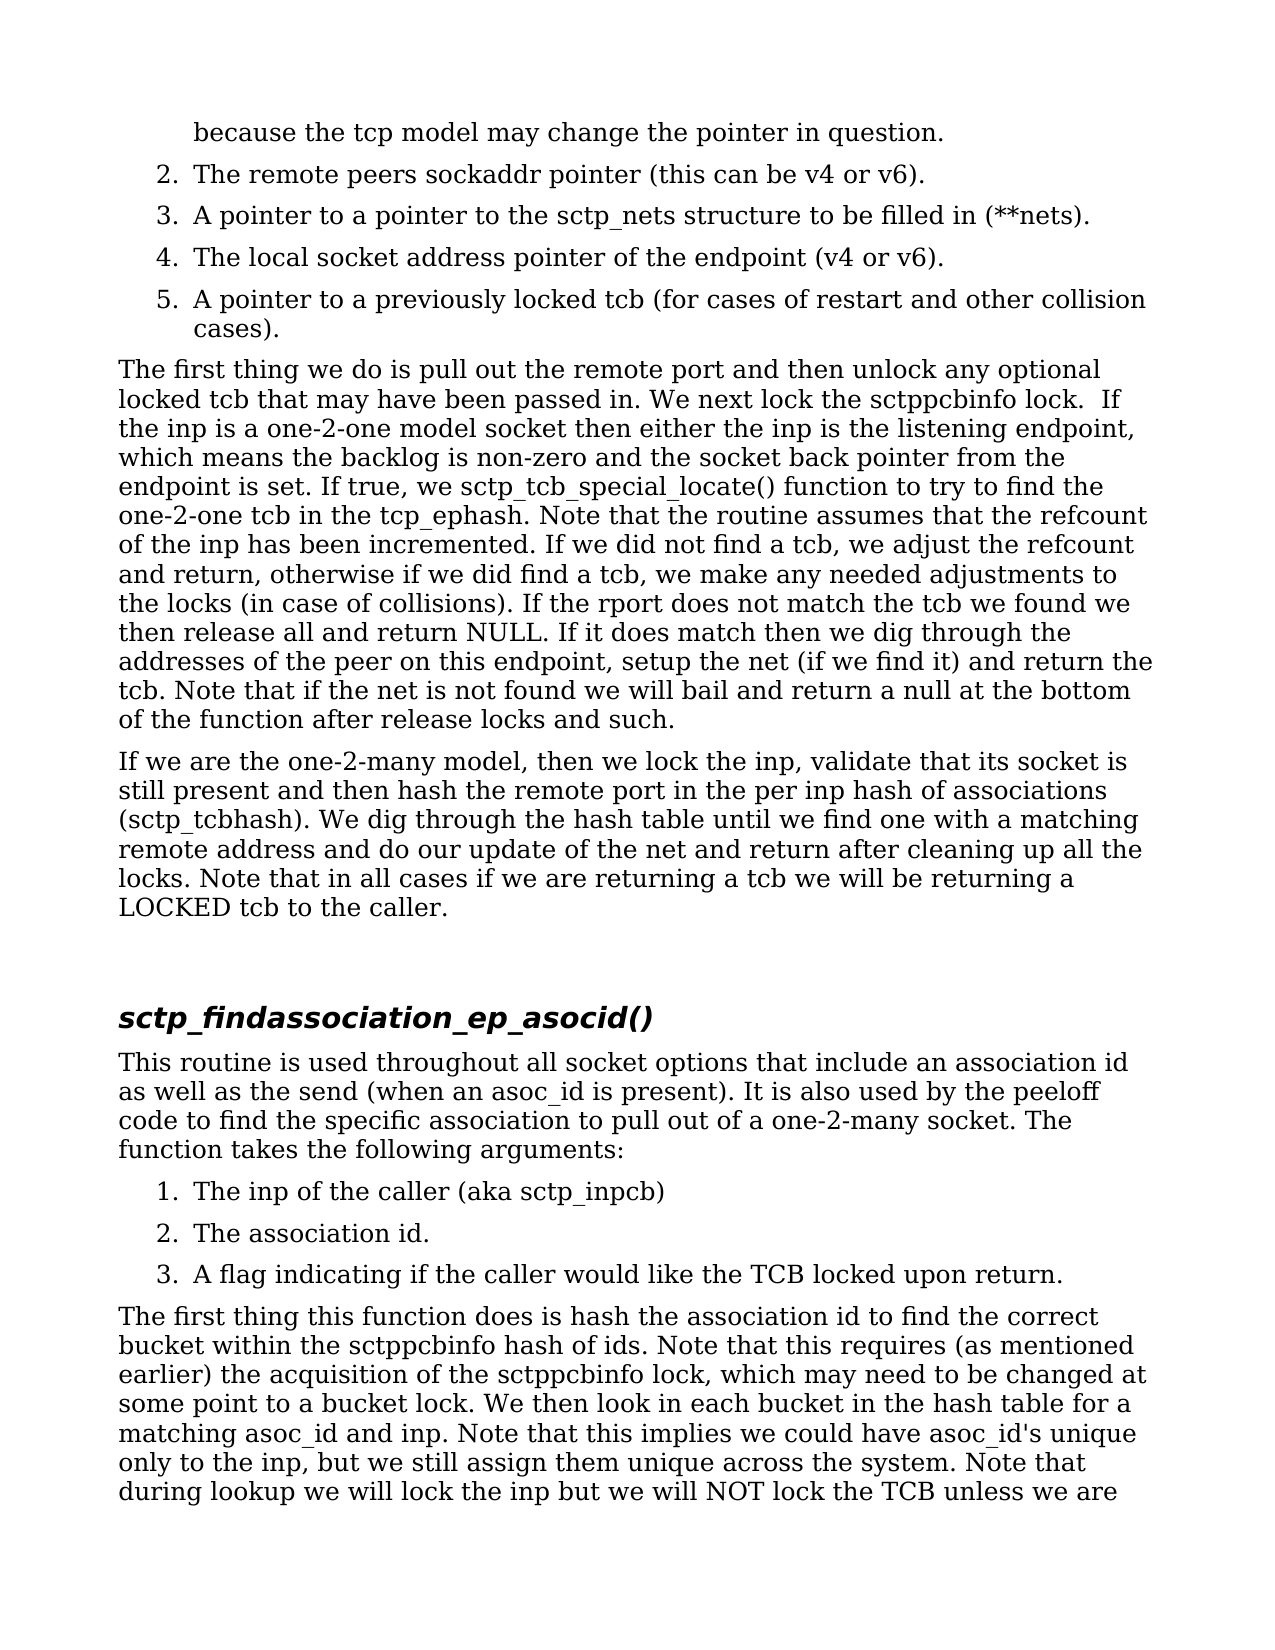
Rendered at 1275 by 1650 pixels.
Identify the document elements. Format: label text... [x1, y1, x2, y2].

list The remote peers sockaddr pointer (this can be v4 or v6). [156, 160, 1157, 189]
text The first thing this function does is hash the association id to find the correct bucket within the sctppcbinfo hash of ids. Note that this requires (as mentioned earlier) the acquisition of the sctppcbinfo lock, which may need to be changed at some point to a bucket lock. We then look in each bucket in the hash table for a matching asoc_id and inp. Note that this implies we could have asoc_id's unique only to the inp, but we still assign them unique across the system. Note that during lookup we will lock the inp but we will NOT lock the TCB unless we are [118, 1302, 1157, 1506]
list The association id. [156, 1219, 1157, 1248]
list The inp of the caller (aka sctp_inpcb) [156, 1177, 1157, 1206]
subtitle sctp_findassociation_ep_asocid() [118, 1001, 1157, 1035]
text The first thing we do is pull out the remote port and then unlock any optional locked tcb that may have been passed in. We next lock the sctppcbinfo lock. If the inp is a one-2-one model socket then either the inp is the listening endpoint, which means the backlog is non-zero and the socket back pointer from the endpoint is set. If true, we sctp_tcb_special_locate() function to try to find the one-2-one tcb in the tcp_ephash. Note that the routine assumes that the refcount of the inp has been incremented. If we did not find a tcb, we adjust the refcount and return, otherwise if we did find a tcb, we make any needed adjustments to the locks (in case of collisions). If the rport does not match the tcb we found we then release all and return NULL. If it does match then we dig through the addresses of the peer on this endpoint, setup the net (if we find it) and return the tcb. Note that if the net is not found we will bail and return a null at the bottom of the function after release locks and such. [118, 356, 1157, 735]
text If we are the one-2-many model, then we lock the inp, validate that its socket is still present and then hash the remote port in the per inp hash of associations (sctp_tcbhash). We dig through the hash table until we find one with a matching remote address and do our update of the net and return after cleaning up all the locks. Note that in all cases if we are returning a tcb we will be returning a LOCKED tcb to the caller. [118, 747, 1157, 922]
list A flag indicating if the caller would like the TCB locked upon return. [156, 1260, 1157, 1289]
list A pointer to a previously locked tcb (for cases of restart and other collision cases). [156, 285, 1157, 343]
text This routine is used throughout all socket options that include an association id as well as the send (when an asoc_id is present). It is also used by the peeloff code to find the specific association to pull out of a one-2-many socket. The function takes the following arguments: [118, 1048, 1157, 1164]
list because the tcp model may change the pointer in question. [156, 118, 1157, 147]
list A pointer to a pointer to the sctp_nets structure to be filled in (**nets). [156, 201, 1157, 231]
list The local socket address pointer of the endpoint (v4 or v6). [156, 243, 1157, 272]
